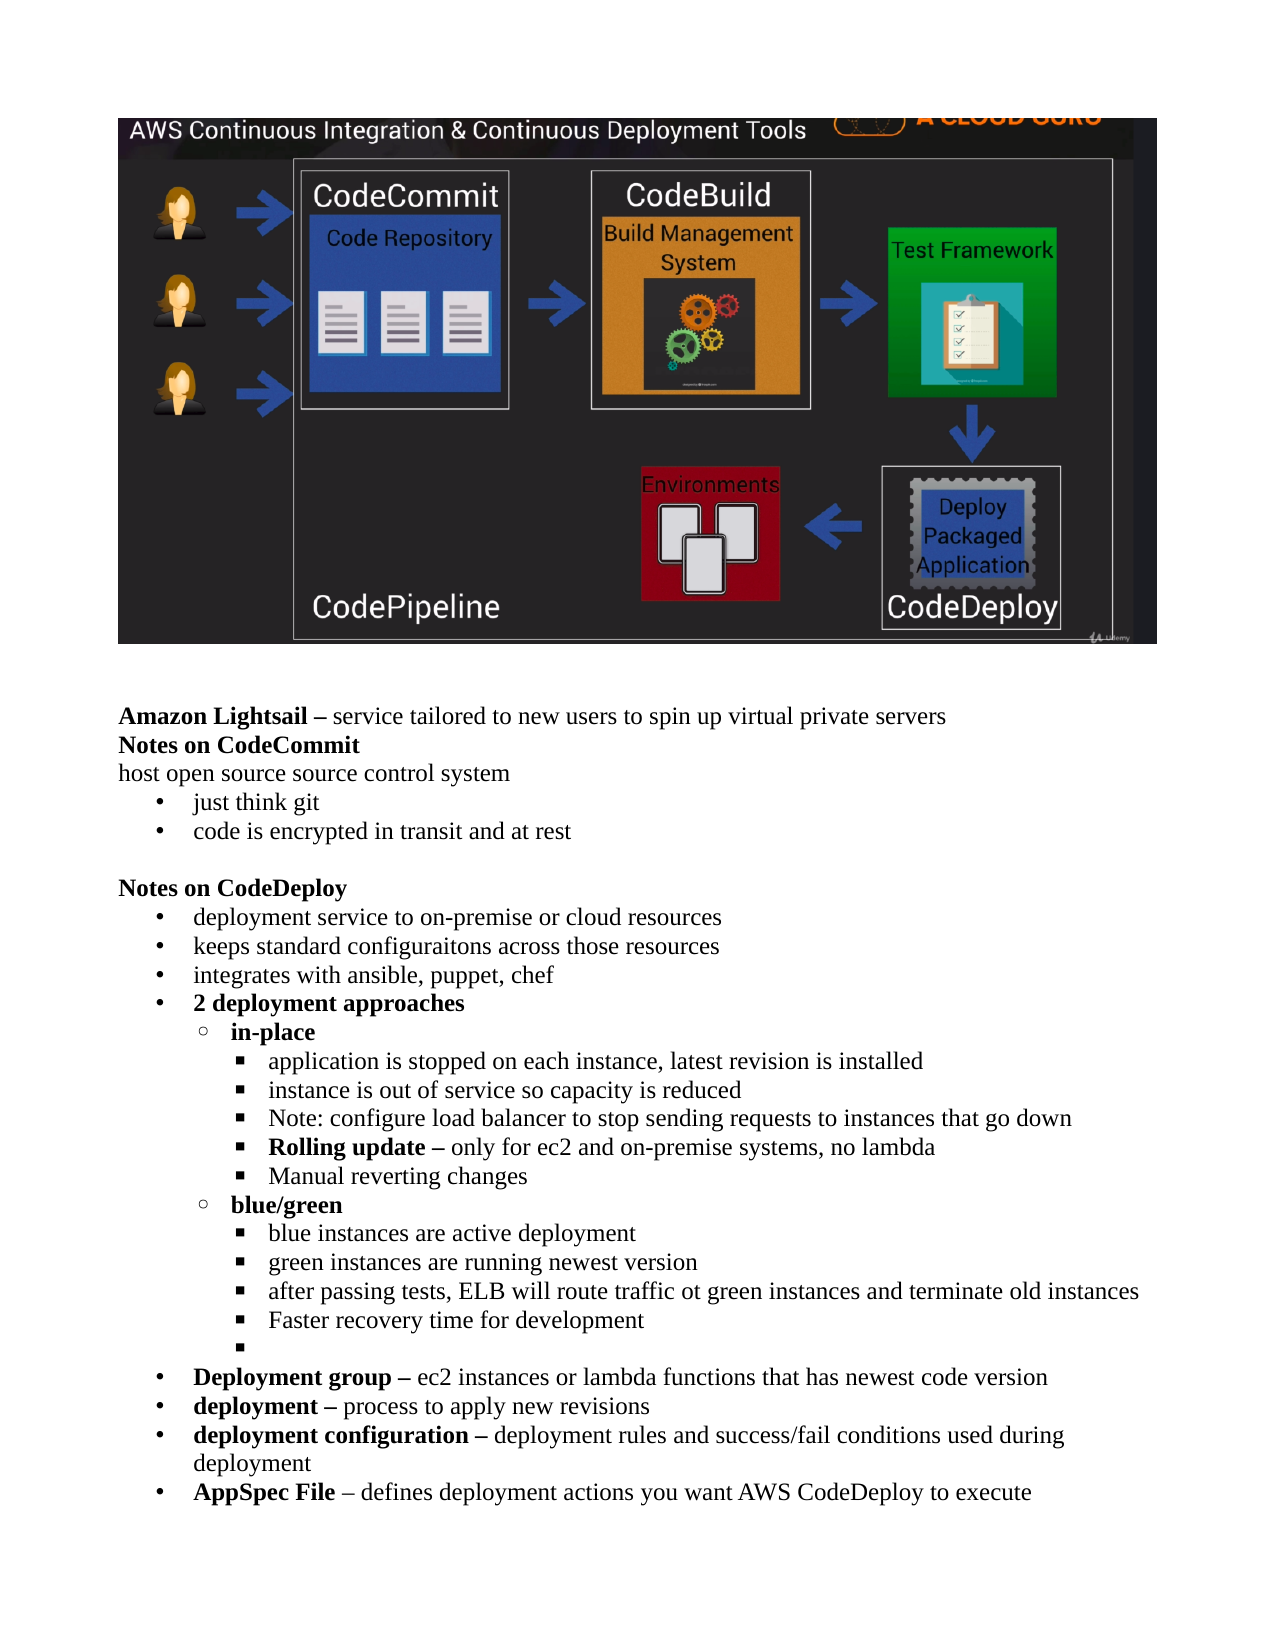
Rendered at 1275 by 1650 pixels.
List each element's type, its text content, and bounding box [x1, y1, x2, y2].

text host open source source control system [118, 758, 1157, 787]
list Note: configure load balancer to stop sending requests to instances that go down [231, 1103, 1157, 1132]
list AppSpec File – defines deployment actions you want AWS CodeDeploy to execute [156, 1477, 1157, 1506]
list just think git [156, 787, 1157, 816]
list code is encrypted in transit and at rest [156, 816, 1157, 845]
list integrates with ansible, puppet, chef [156, 960, 1157, 988]
list instance is out of service so capacity is reduced [231, 1075, 1157, 1103]
text Notes on CodeDeploy [118, 873, 1157, 902]
list deployment service to on-premise or cloud resources [156, 902, 1157, 931]
list deployment – process to apply new revisions [156, 1391, 1157, 1420]
list Deployment group – ec2 instances or lambda functions that has newest code version [156, 1362, 1157, 1391]
list Manual reverting changes [231, 1161, 1157, 1190]
text Notes on CodeCommit [118, 730, 1157, 758]
text Amazon Lightsail – service tailored to new users to spin up virtual private servers [118, 701, 1157, 730]
list blue/green [193, 1190, 1157, 1218]
list deployment configuration – deployment rules and success/fail conditions used during deployment [156, 1420, 1157, 1477]
list Rolling update – only for ec2 and on-premise systems, no lambda [231, 1132, 1157, 1161]
list Faster recovery time for development [231, 1305, 1157, 1333]
picture [118, 118, 1157, 644]
list keeps standard configuraitons across those resources [156, 931, 1157, 960]
list green instances are running newest version [231, 1247, 1157, 1276]
list 2 deployment approaches [156, 988, 1157, 1017]
list after passing tests, ELB will route traffic ot green instances and terminate old instances [231, 1276, 1157, 1305]
list in-place [193, 1017, 1157, 1046]
list application is stopped on each instance, latest revision is installed [231, 1046, 1157, 1075]
list blue instances are active deployment [231, 1218, 1157, 1247]
